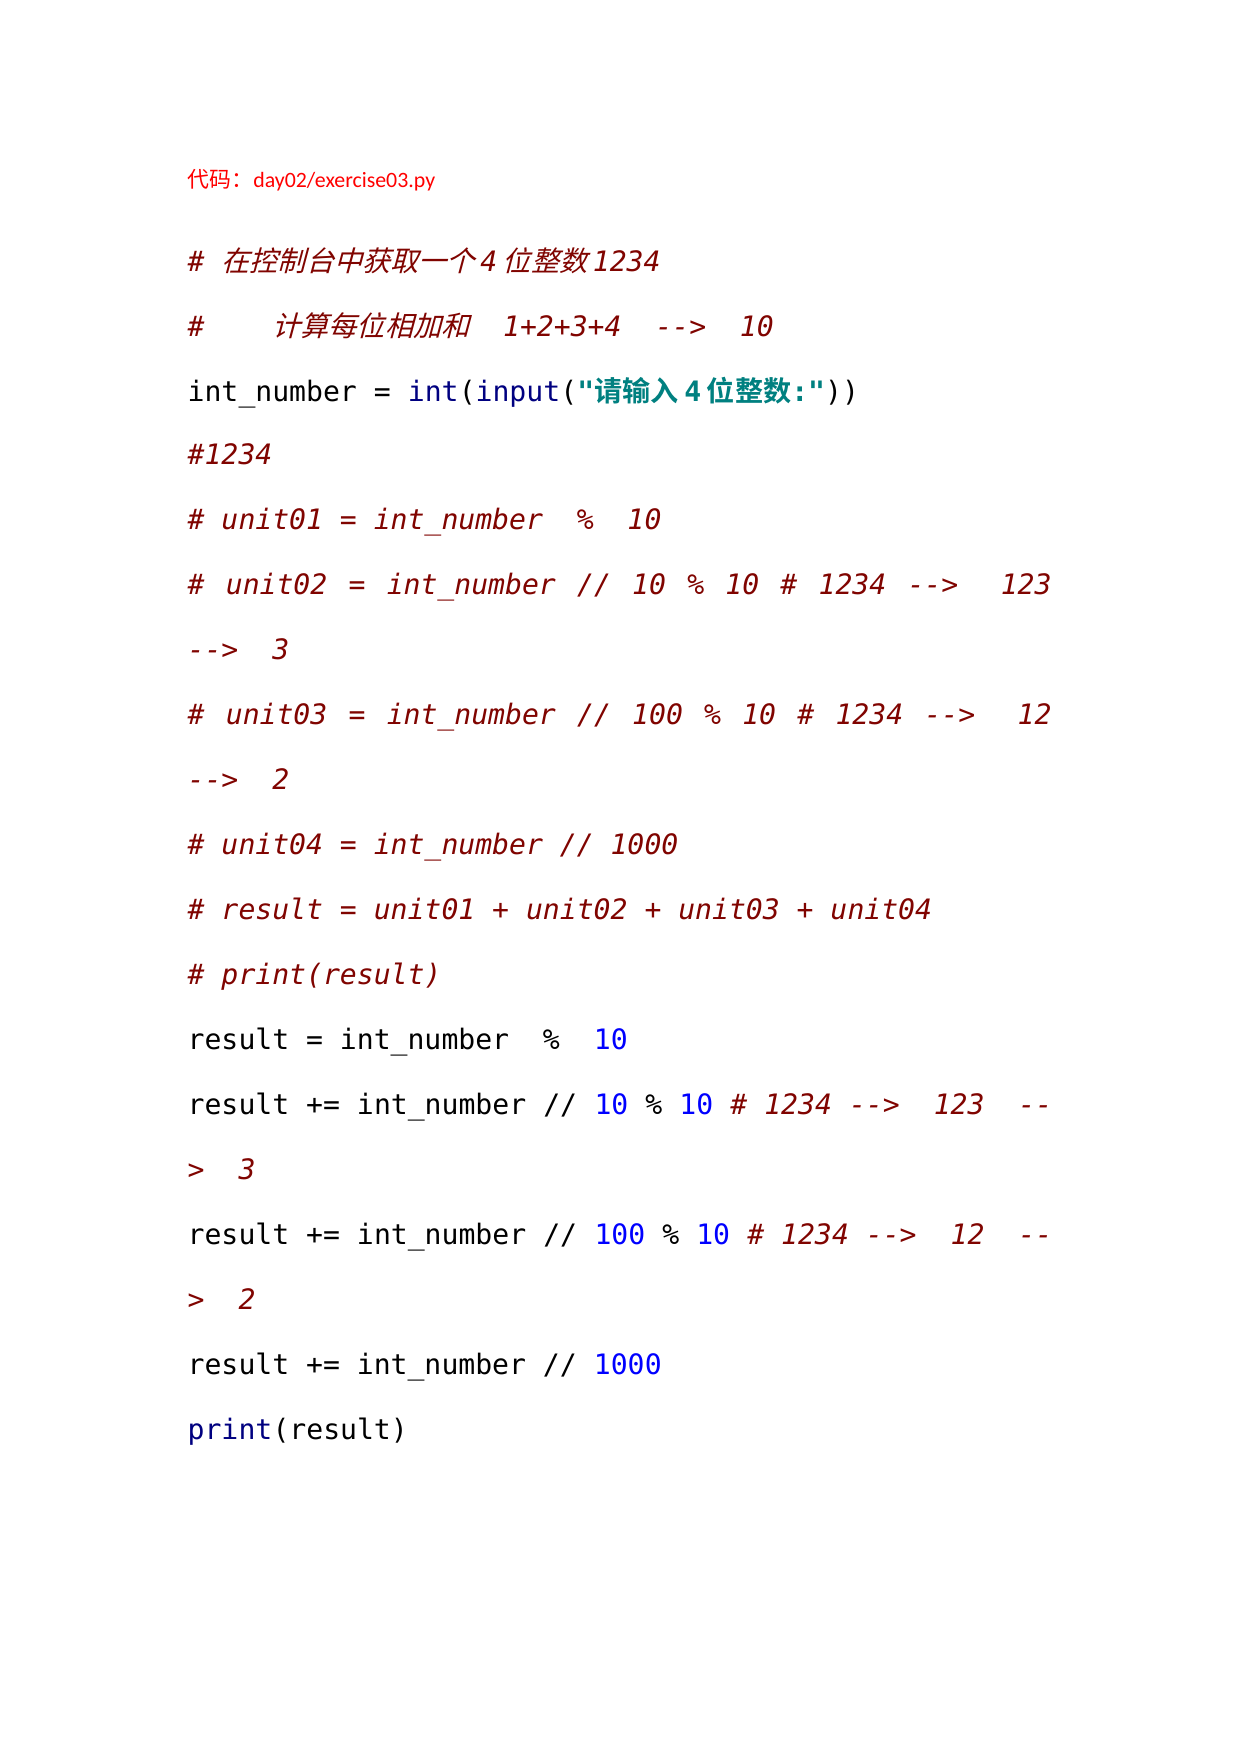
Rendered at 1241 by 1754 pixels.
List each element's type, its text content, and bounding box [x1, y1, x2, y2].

text # unit01 = int_number % 10 [187, 487, 1053, 552]
text # result = unit01 + unit02 + unit03 + unit04 [187, 877, 1053, 942]
text # 在控制台中获取一个4位整数1234 [187, 227, 1053, 292]
text 代码：day02/exercise03.py [187, 162, 1053, 194]
text # unit02 = int_number // 10 % 10 # 1234 --> 123 --> 3 [187, 552, 1053, 682]
text # 计算每位相加和 1+2+3+4 --> 10 [187, 292, 1053, 357]
text result += int_number // 1000 [187, 1332, 1053, 1397]
text result += int_number // 100 % 10 # 1234 --> 12 --> 2 [187, 1202, 1053, 1332]
text # print(result) [187, 942, 1053, 1007]
text # unit03 = int_number // 100 % 10 # 1234 --> 12 --> 2 [187, 682, 1053, 812]
text int_number = int(input("请输入4位整数:")) [187, 357, 1053, 422]
text # unit04 = int_number // 1000 [187, 812, 1053, 877]
text result += int_number // 10 % 10 # 1234 --> 123 --> 3 [187, 1072, 1053, 1202]
text print(result) [187, 1397, 1053, 1462]
text #1234 [187, 422, 1053, 487]
text result = int_number % 10 [187, 1007, 1053, 1072]
